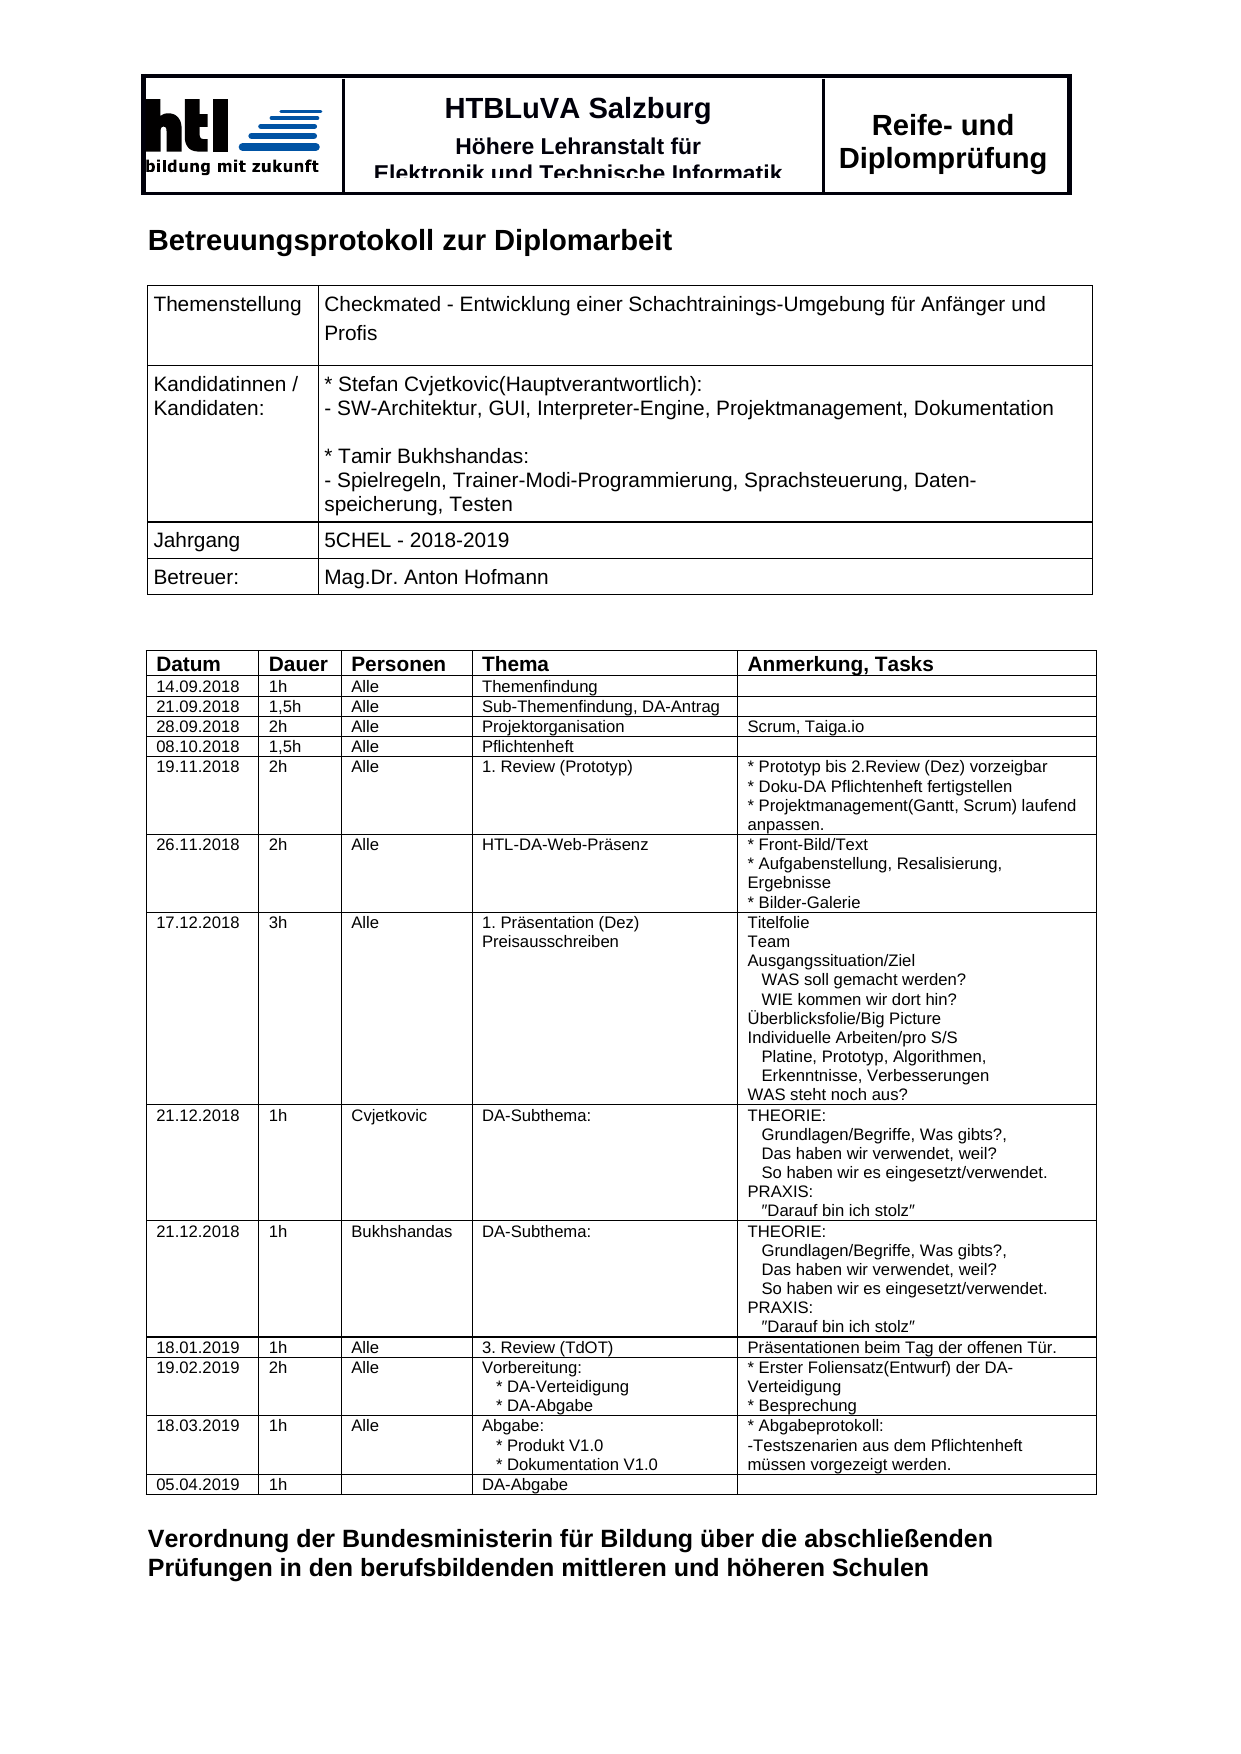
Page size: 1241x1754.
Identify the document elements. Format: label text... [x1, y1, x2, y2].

table_cell 3h [259, 913, 341, 1104]
table_header Personen [342, 651, 472, 675]
table_cell Titelfolie Team Ausgangssituation/Ziel WAS soll gemacht werden? WIE kommen wir dort hin? Überblicksfolie/Big Picture Individuelle Arbeiten/pro S/S Platine, Prototyp, Algorithmen, Erkenntnisse, Verbesserungen WAS steht noch aus? [738, 913, 1096, 1104]
table_cell 3. Review (TdOT) [473, 1338, 737, 1357]
table_cell Alle [342, 1338, 472, 1357]
table_cell THEORIE: Grundlagen/Begriffe, Was gibts?, Das haben wir verwendet, weil? So haben wir es eingesetzt/verwendet. PRAXIS: ″Darauf bin ich stolz″ [738, 1221, 1096, 1336]
table_cell 1,5h [259, 697, 341, 716]
table_cell DA-Subthema: [473, 1105, 737, 1220]
table_cell Alle [342, 697, 472, 716]
table_cell Sub-Themenfindung, DA-Antrag [473, 697, 737, 716]
table_cell 2h [259, 757, 341, 834]
table_cell 1h [259, 676, 341, 696]
table_header Checkmated - Entwicklung einer Schachtrainings-Umgebung für Anfänger und Profis [319, 286, 1092, 365]
table_header Thema [473, 651, 737, 675]
table_cell Alle [342, 835, 472, 912]
table_cell DA-Subthema: [473, 1221, 737, 1336]
table_cell Alle [342, 1358, 472, 1415]
table_cell * Abgabeprotokoll: -Testszenarien aus dem Pflichtenheft müssen vorgezeigt werden. [738, 1416, 1096, 1474]
table_cell Projektorganisation [473, 717, 737, 736]
table_cell 05.04.2019 [147, 1475, 258, 1494]
table_cell Themenfindung [473, 676, 737, 696]
table_cell Alle [342, 676, 472, 696]
table_cell Alle [342, 737, 472, 756]
text Verordnung der Bundesministerin für Bildung über die abschließenden Prüfungen in den berufsbildenden mittleren und höheren Schulen [148, 1524, 1093, 1581]
table_cell Scrum, Taiga.io [738, 717, 1096, 736]
table_cell Präsentationen beim Tag der offenen Tür. [738, 1338, 1096, 1357]
table_cell Abgabe: * Produkt V1.0 * Dokumentation V1.0 [473, 1416, 737, 1474]
table_cell [342, 1475, 472, 1494]
table_cell HTL-DA-Web-Präsenz [473, 835, 737, 912]
table_cell 17.12.2018 [147, 913, 258, 1104]
table_cell 18.03.2019 [147, 1416, 258, 1474]
text Betreuungsprotokoll zur Diplomarbeit [148, 223, 1093, 257]
table_cell [738, 676, 1096, 696]
table_cell 19.02.2019 [147, 1358, 258, 1415]
table_cell 1h [259, 1105, 341, 1220]
table_cell Vorbereitung: * DA-Verteidigung * DA-Abgabe [473, 1358, 737, 1415]
table_cell 26.11.2018 [147, 835, 258, 912]
table_cell 21.09.2018 [147, 697, 258, 716]
table_cell 2h [259, 1358, 341, 1415]
table_cell 18.01.2019 [147, 1338, 258, 1357]
table_cell [738, 697, 1096, 716]
table_cell Betreuer: [148, 559, 318, 594]
table_cell Alle [342, 1416, 472, 1474]
table_cell Mag.Dr. Anton Hofmann [319, 559, 1092, 594]
table_cell THEORIE: Grundlagen/Begriffe, Was gibts?, Das haben wir verwendet, weil? So haben wir es eingesetzt/verwendet. PRAXIS: ″Darauf bin ich stolz″ [738, 1105, 1096, 1220]
table_cell 1h [259, 1338, 341, 1357]
table_cell Alle [342, 757, 472, 834]
table_cell Bukhshandas [342, 1221, 472, 1336]
table_cell [738, 1475, 1096, 1494]
table_header Themenstellung [148, 286, 318, 365]
table_cell 1h [259, 1416, 341, 1474]
table_cell 1. Präsentation (Dez) Preisausschreiben [473, 913, 737, 1104]
table_cell Pflichtenheft [473, 737, 737, 756]
table_cell 1h [259, 1221, 341, 1336]
table_cell 1,5h [259, 737, 341, 756]
table_cell [738, 737, 1096, 756]
table_cell * Erster Foliensatz(Entwurf) der DA-Verteidigung * Besprechung [738, 1358, 1096, 1415]
table_cell 21.12.2018 [147, 1105, 258, 1220]
table_cell 08.10.2018 [147, 737, 258, 756]
table_cell 21.12.2018 [147, 1221, 258, 1336]
table_cell 2h [259, 717, 341, 736]
table_cell * Prototyp bis 2.Review (Dez) vorzeigbar * Doku-DA Pflichtenheft fertigstellen * Projektmanagement(Gantt, Scrum) laufend anpassen. [738, 757, 1096, 834]
table_cell 2h [259, 835, 341, 912]
table_cell * Stefan Cvjetkovic(Hauptverantwortlich): - SW-Architektur, GUI, Interpreter-Engine, Projektmanagement, Dokumentation * Tamir Bukhshandas: - Spielregeln, Trainer-Modi-Programmierung, Sprachsteuerung, Daten-speicherung, Testen [319, 366, 1092, 521]
table_cell Alle [342, 717, 472, 736]
table_cell 1h [259, 1475, 341, 1494]
table_cell Jahrgang [148, 523, 318, 558]
table_cell 5CHEL - 2018-2019 [319, 523, 1092, 558]
table_cell Cvjetkovic [342, 1105, 472, 1220]
table_header Anmerkung, Tasks [738, 651, 1096, 675]
table_cell Alle [342, 913, 472, 1104]
table_cell * Front-Bild/Text * Aufgabenstellung, Resalisierung, Ergebnisse * Bilder-Galerie [738, 835, 1096, 912]
table_cell DA-Abgabe [473, 1475, 737, 1494]
table_header Datum [147, 651, 258, 675]
table_cell 14.09.2018 [147, 676, 258, 696]
table_cell 19.11.2018 [147, 757, 258, 834]
table_header Dauer [259, 651, 341, 675]
table_cell Kandidatinnen / Kandidaten: [148, 366, 318, 521]
table_cell 1. Review (Prototyp) [473, 757, 737, 834]
table_cell 28.09.2018 [147, 717, 258, 736]
